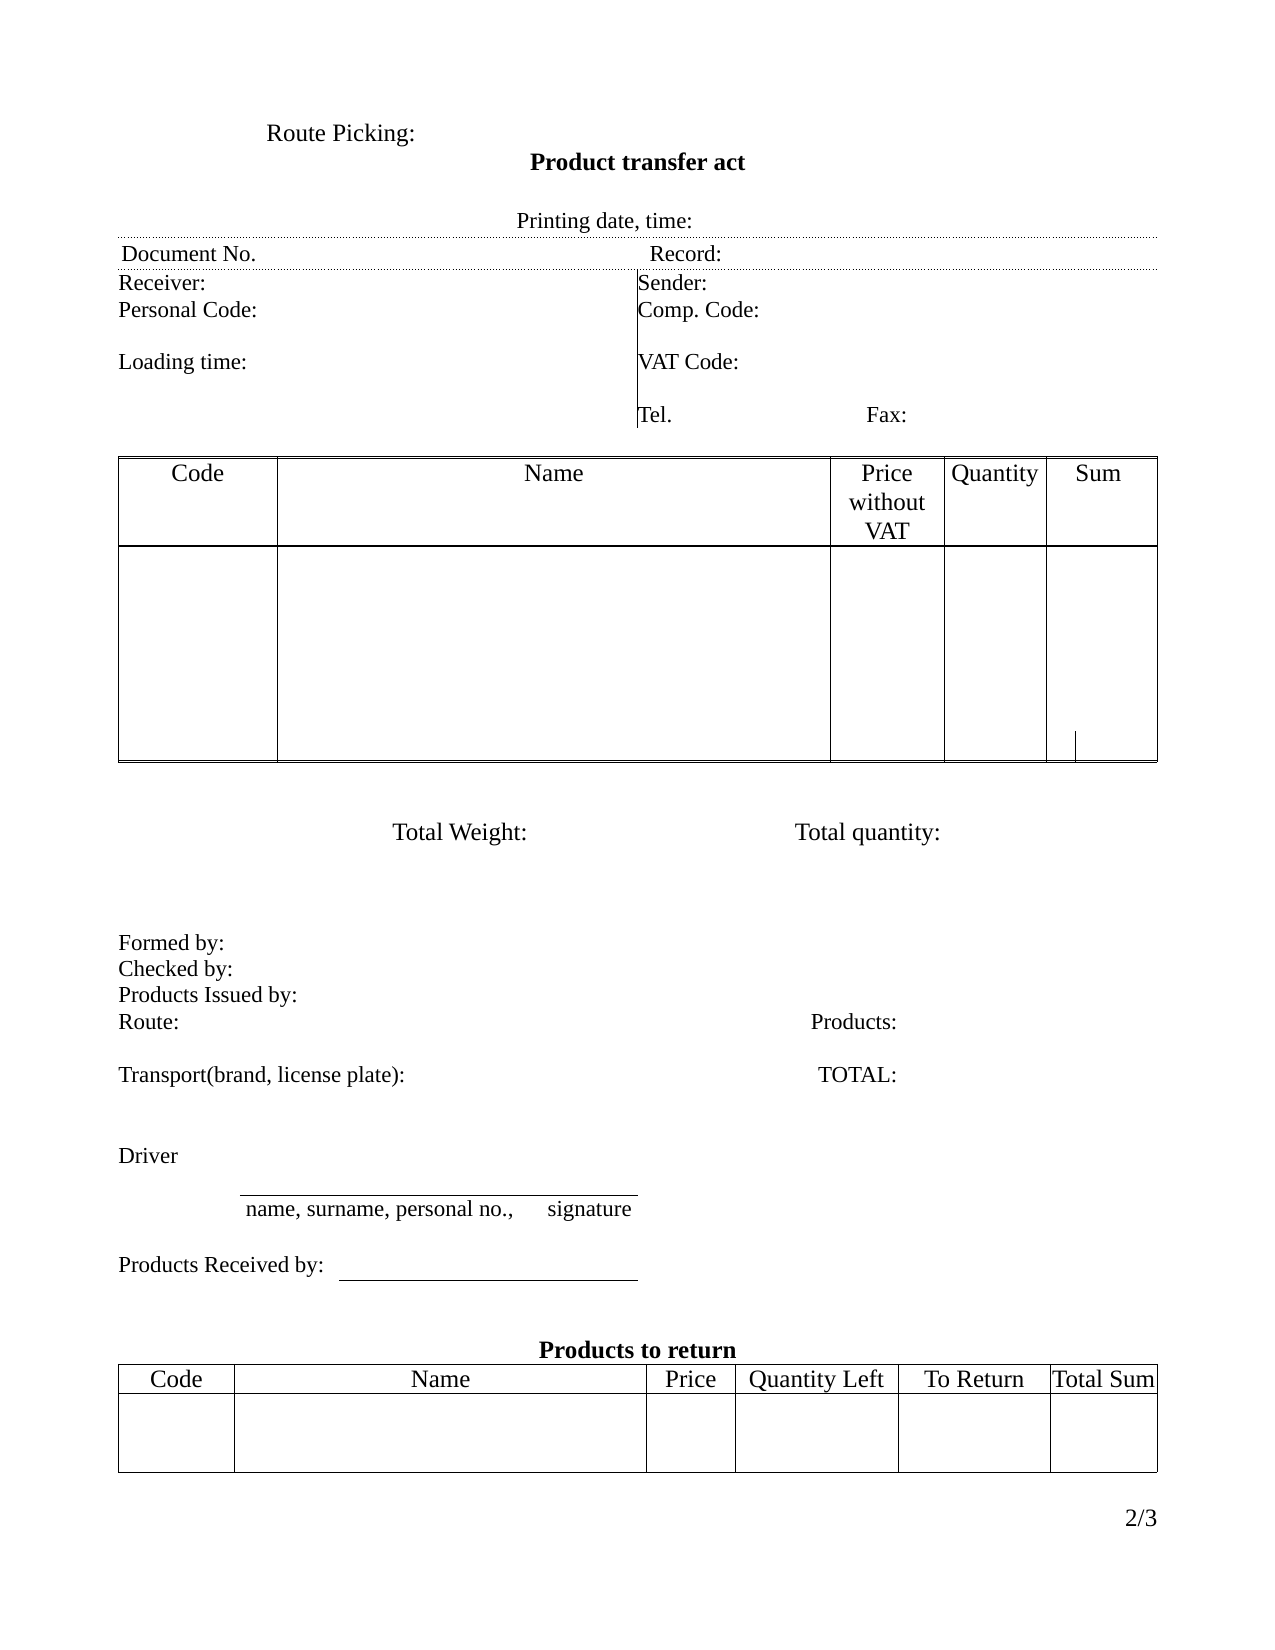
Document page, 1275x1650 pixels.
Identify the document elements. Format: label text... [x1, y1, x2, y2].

table_cell [945, 547, 1046, 652]
table_cell [235, 1394, 646, 1472]
table_cell [638, 1221, 1157, 1248]
table_cell [1047, 731, 1075, 760]
table_header [118, 204, 516, 237]
table_header Quantity [945, 459, 1046, 545]
table_cell <line['quantity'] or ''> [945, 652, 1046, 731]
table_cell [736, 1394, 898, 1472]
table_header Receiver: <get_receiver(object)['name']> [118, 269, 637, 296]
table_header Sum [1047, 459, 1157, 545]
table_header Quantity Left [736, 1365, 898, 1393]
table_header Printing date, time: <get_current_time()> [516, 204, 1157, 237]
table_cell Products: [638, 1008, 897, 1061]
table_cell <object.location_id and object.location_id.name or ''> [240, 1142, 637, 1195]
table_cell [1046, 763, 1075, 900]
table_cell [945, 731, 1046, 760]
table_cell [638, 1195, 1157, 1221]
table_cell [278, 731, 830, 760]
table_cell <for each="line in get_lines_to_return(object)"> [119, 1394, 234, 1472]
table_header Price [647, 1365, 735, 1393]
table_cell [638, 955, 1157, 982]
table_cell [278, 547, 830, 652]
table_header Record: <get_record_name(object)> [646, 237, 1157, 269]
table_cell Products Issued by: [118, 982, 637, 1008]
table_cell [638, 1248, 1157, 1280]
table_cell <get_total(object)['brutto_weight'] or ''> [530, 763, 783, 900]
table_cell Transport(brand, license plate): <object.license_plate or ''> [118, 1061, 637, 1142]
table_cell Total quantity: [783, 763, 944, 900]
table_cell Loading time: <get_current_time()> [118, 349, 637, 375]
table_header Price without VAT [831, 459, 944, 545]
text <duplicate(object)> [118, 176, 1157, 204]
table_cell VAT Code: <company.vat> [638, 349, 1157, 375]
table_cell [1075, 763, 1157, 900]
table_cell <get_company_address(company)> [638, 375, 1157, 401]
table_cell <int(get_total(object)['unit']) or ''> [944, 763, 1046, 900]
table_cell name, surname, personal no., signature [240, 1196, 637, 1221]
text Products to return [118, 1335, 1157, 1364]
table_cell Comp. Code: <company.company_registry> [638, 296, 1157, 348]
table_cell <line['wo_vat'] or ''> [831, 652, 944, 731]
text Product transfer act [118, 147, 1157, 176]
table_cell Tel. <company.phone> Fax: <company.fax> [638, 401, 1157, 427]
table_header Name [278, 459, 830, 545]
table_cell [647, 1394, 735, 1472]
table_cell [1076, 731, 1157, 760]
table_cell <line['total_wo_vat'] or ''> [1047, 652, 1157, 731]
table_cell [1047, 547, 1157, 652]
table_header Code [119, 459, 277, 545]
table_header Code [119, 1365, 234, 1393]
table_header Name [235, 1365, 646, 1393]
table_cell [638, 982, 1157, 1008]
text Route Picking: <object.picking_id and object.picking_id.name or ''> [118, 118, 1157, 147]
table_cell [339, 1248, 637, 1280]
table_cell [1051, 1394, 1157, 1472]
table_cell [831, 731, 944, 760]
table_cell <get_total(object)['price']> [897, 1008, 1157, 1061]
table_header Document No. <object.name> [118, 237, 646, 269]
table_cell [899, 1394, 1050, 1472]
table_cell Total Weight: [277, 763, 530, 900]
table_header Formed by: [118, 929, 637, 955]
table_cell [118, 1221, 637, 1248]
table_header Total Sum [1051, 1365, 1157, 1393]
table_cell [118, 375, 637, 401]
table_cell Driver [118, 1142, 240, 1195]
table_header Sender: <company.name> [638, 269, 1157, 296]
table_cell [118, 763, 277, 900]
table_cell <get_total(object)['price']> [897, 1061, 1157, 1142]
table_cell [638, 1142, 1157, 1195]
table_cell Checked by: [118, 955, 637, 982]
table_cell <line['name']> [278, 652, 830, 731]
text <if test="get_to_return(object)"> [118, 1309, 1157, 1335]
table_header [638, 929, 1157, 955]
table_cell <line['code']> [119, 652, 277, 731]
table_cell <for each="line in get_lines(object)"> [119, 547, 277, 652]
table_cell </for> [119, 731, 277, 760]
table_header To Return [899, 1365, 1050, 1393]
table_cell [118, 401, 637, 427]
table_cell Route: <object.name or ''> [118, 1008, 637, 1061]
table_cell [831, 547, 944, 652]
table_cell [118, 1195, 240, 1221]
table_cell Products Received by: [118, 1248, 339, 1280]
table_cell TOTAL: [638, 1061, 897, 1142]
table_cell Personal Code: <get_receiver(object)['personal_no']> [118, 296, 637, 348]
